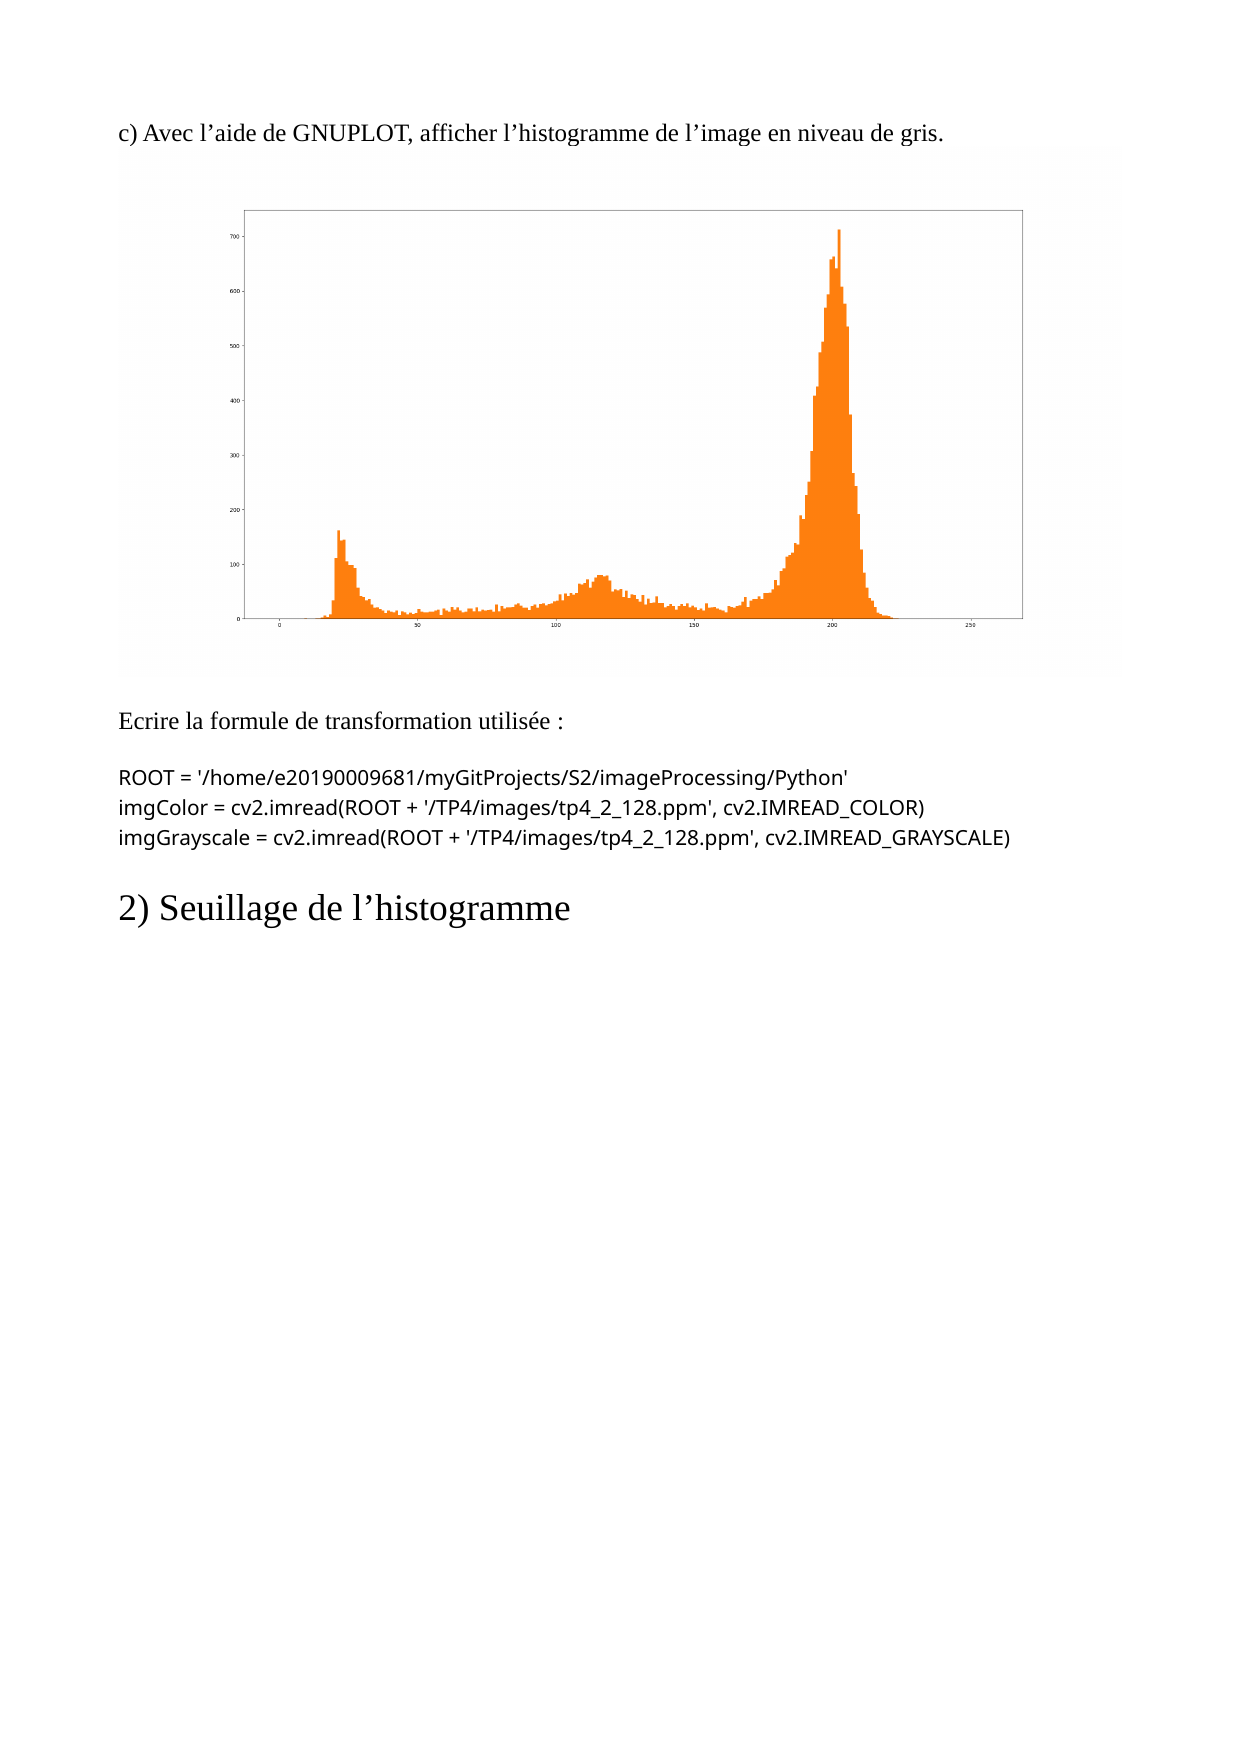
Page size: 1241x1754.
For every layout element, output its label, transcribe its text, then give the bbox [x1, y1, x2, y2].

text imgGrayscale = cv2.imread(ROOT + '/TP4/images/tp4_2_128.ppm', cv2.IMREAD_GRAYSCALE) [118, 821, 1122, 851]
text c) Avec l’aide de GNUPLOT, afficher l’histogramme de l’image en niveau de gris. [118, 118, 1122, 146]
picture [118, 146, 1123, 677]
text imgColor = cv2.imread(ROOT + '/TP4/images/tp4_2_128.ppm', cv2.IMREAD_COLOR) [118, 792, 1122, 821]
text ROOT = '/home/e20190009681/myGitProjects/S2/imageProcessing/Python' [118, 763, 1122, 792]
text 2) Seuillage de l’histogramme [118, 885, 1122, 928]
text Ecrire la formule de transformation utilisée : [118, 706, 1122, 734]
